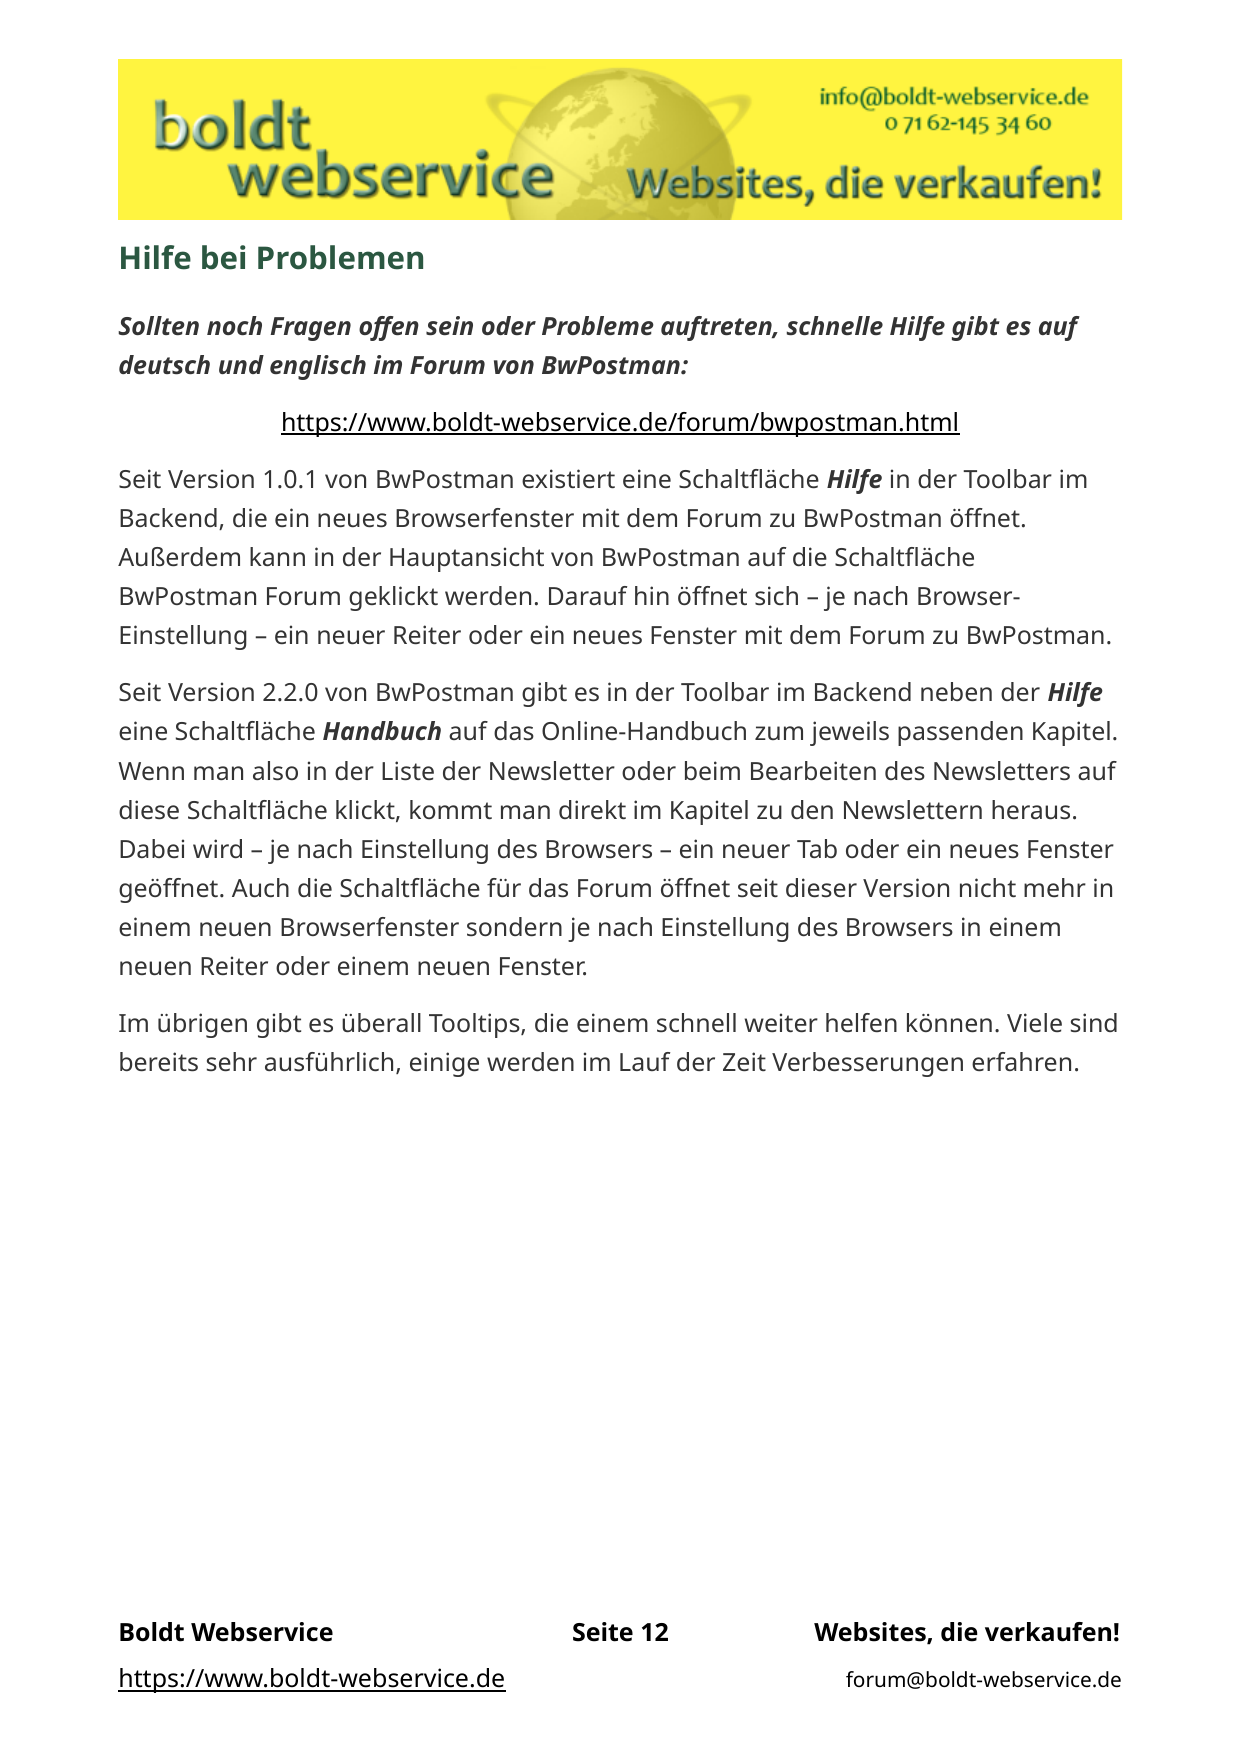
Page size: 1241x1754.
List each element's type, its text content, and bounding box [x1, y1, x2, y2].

text Sollten noch Fragen offen sein oder Probleme auftreten, schnelle Hilfe gibt es auf deutsch und englisch im Forum von BwPostman: [118, 308, 1122, 382]
picture [118, 59, 1123, 220]
text Seit Version 1.0.1 von BwPostman existiert eine Schaltfläche Hilfe in der Toolbar im Backend, die ein neues Browserfenster mit dem Forum zu BwPostman öffnet. Außerdem kann in der Hauptansicht von BwPostman auf die Schaltfläche BwPostman Forum geklickt werden. Darauf hin öffnet sich – je nach Browser-Einstellung – ein neuer Reiter oder ein neues Fenster mit dem Forum zu BwPostman. [118, 461, 1122, 652]
text Seit Version 2.2.0 von BwPostman gibt es in der Toolbar im Backend neben der Hilfe eine Schaltfläche Handbuch auf das Online-Handbuch zum jeweils passenden Kapitel. Wenn man also in der Liste der Newsletter oder beim Bearbeiten des Newsletters auf diese Schaltfläche klickt, kommt man direkt im Kapitel zu den Newslettern heraus. Dabei wird – je nach Einstellung des Browsers – ein neuer Tab oder ein neues Fenster geöffnet. Auch die Schaltfläche für das Forum öffnet seit dieser Version nicht mehr in einem neuen Browserfenster sondern je nach Einstellung des Browsers in einem neuen Reiter oder einem neuen Fenster. [118, 675, 1122, 983]
text Im übrigen gibt es überall Tooltips, die einem schnell weiter helfen können. Viele sind bereits sehr ausführlich, einige werden im Lauf der Zeit Verbesserungen erfahren. [118, 1006, 1122, 1079]
text https://www.boldt-webservice.de/forum/bwpostman.html [118, 404, 1122, 438]
subtitle Hilfe bei Problemen [118, 236, 1122, 279]
